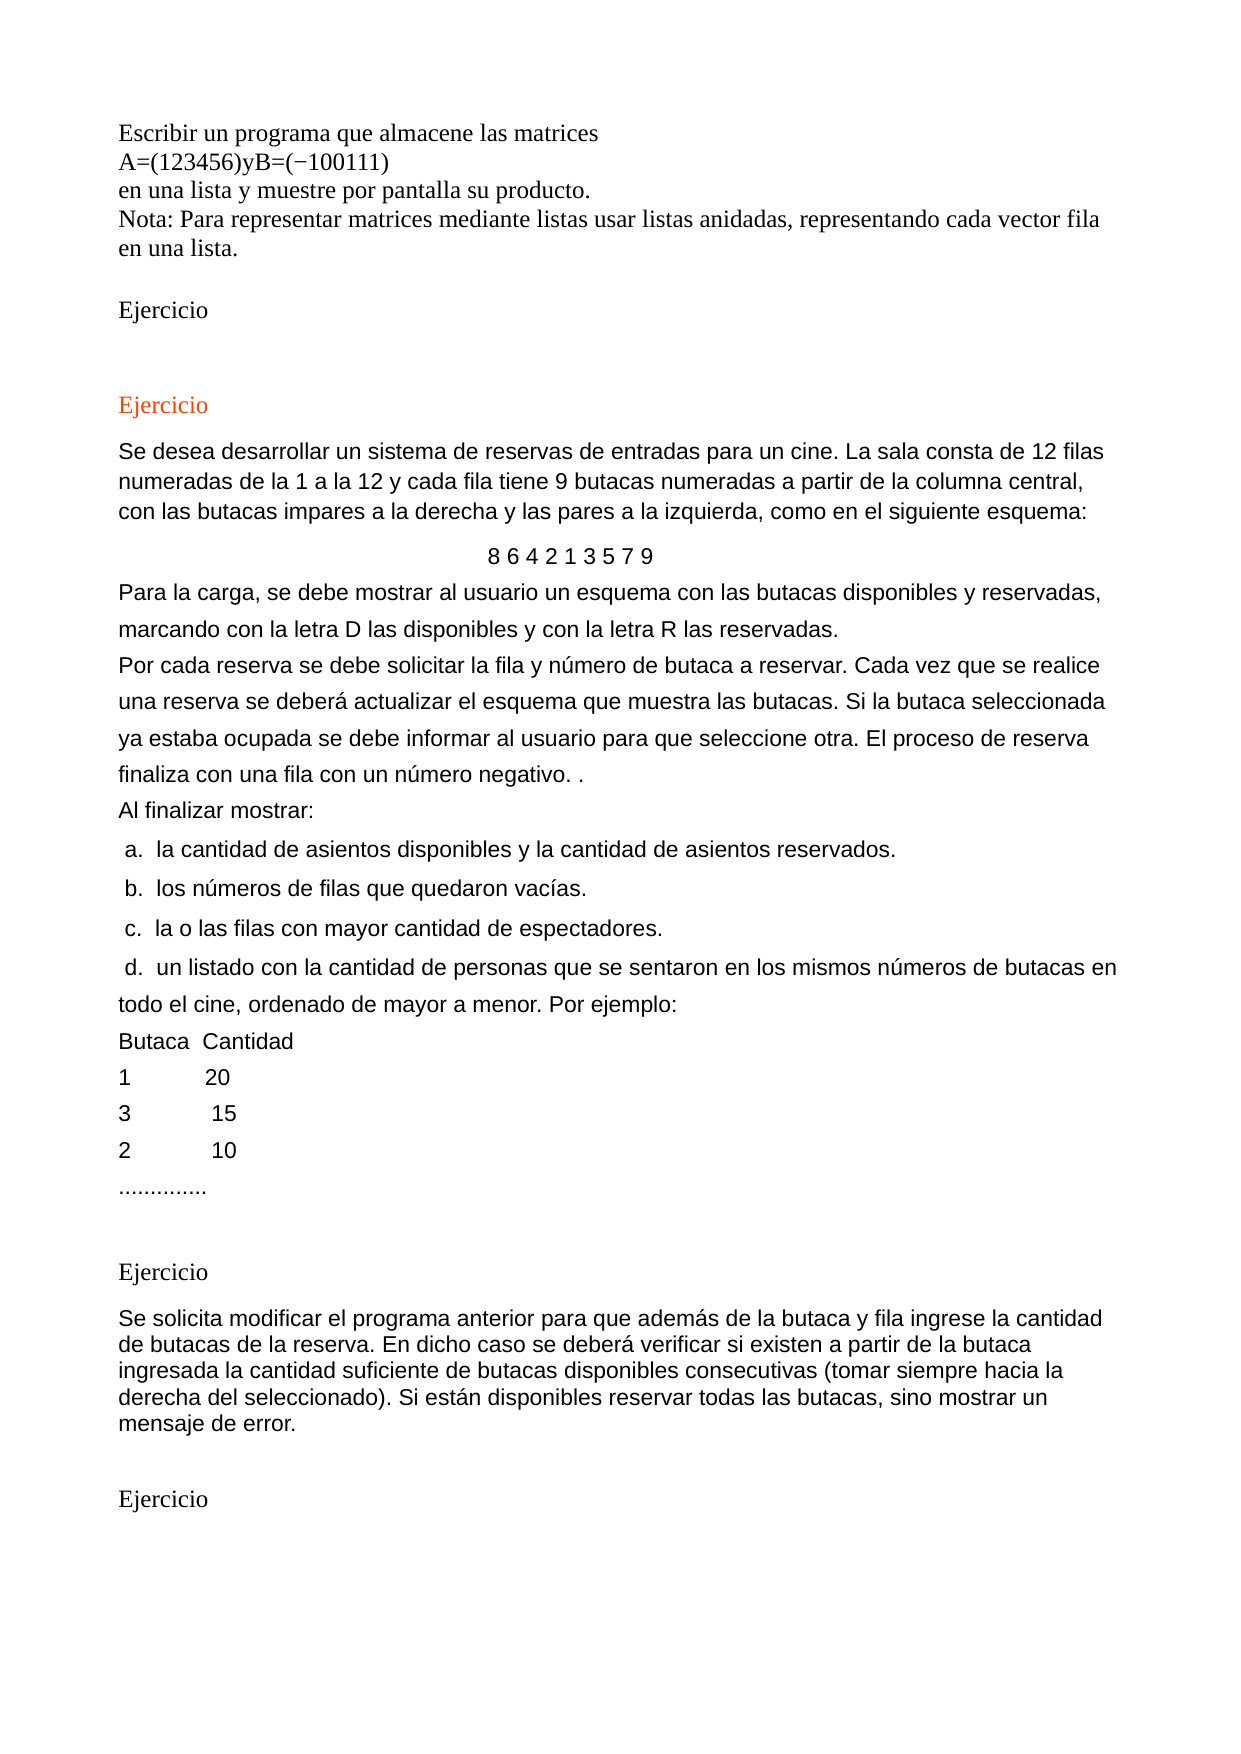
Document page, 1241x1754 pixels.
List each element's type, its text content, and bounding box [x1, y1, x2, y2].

text Al finalizar mostrar: [118, 797, 1122, 824]
text Para la carga, se debe mostrar al usuario un esquema con las butacas disponibles y reservadas, marcando con la letra D las disponibles y con la letra R las reservadas. [118, 579, 1122, 642]
text 3 15 [118, 1100, 1122, 1127]
text Ejercicio [118, 262, 1122, 324]
text a. la cantidad de asientos disponibles y la cantidad de asientos reservados. [118, 834, 1122, 862]
text Escribir un programa que almacene las matrices [118, 118, 1122, 147]
text 2 10 [118, 1137, 1122, 1163]
text c. la o las filas con mayor cantidad de espectadores. [118, 913, 1122, 942]
text Butaca Cantidad [118, 1028, 1122, 1054]
text 8 6 4 2 1 3 5 7 9 [118, 543, 1122, 569]
text Se solicita modificar el programa anterior para que además de la butaca y fila ingrese la cantidad de butacas de la reserva. En dicho caso se deberá verificar si existen a partir de la butaca ingresada la cantidad suficiente de butacas disponibles consecutivas (tomar siempre hacia la derecha del seleccionado). Si están disponibles reservar todas las butacas, sino mostrar un mensaje de error. [118, 1304, 1122, 1436]
text d. un listado con la cantidad de personas que se sentaron en los mismos números de butacas en todo el cine, ordenado de mayor a menor. Por ejemplo: [118, 952, 1122, 1018]
text Por cada reserva se debe solicitar la fila y número de butaca a reservar. Cada vez que se realice una reserva se deberá actualizar el esquema que muestra las butacas. Si la butaca seleccionada ya estaba ocupada se debe informar al usuario para que seleccione otra. El proceso de reserva finaliza con una fila con un número negativo. . [118, 652, 1122, 787]
text en una lista y muestre por pantalla su producto. [118, 176, 1122, 204]
text A=(123456)yB=(−100111) [118, 147, 1122, 176]
text Ejercicio [118, 1484, 1122, 1513]
text .............. [118, 1173, 1122, 1199]
text 1 20 [118, 1064, 1122, 1090]
text b. los números de filas que quedaron vacías. [118, 873, 1122, 902]
text Se desea desarrollar un sistema de reservas de entradas para un cine. La sala consta de 12 filas numeradas de la 1 a la 12 y cada fila tiene 9 butacas numeradas a partir de la columna central, con las butacas impares a la derecha y las pares a la izquierda, como en el siguiente esquema: [118, 438, 1122, 524]
text Ejercicio [118, 390, 1122, 419]
text Ejercicio [118, 1257, 1122, 1286]
text Nota: Para representar matrices mediante listas usar listas anidadas, representando cada vector fila en una lista. [118, 204, 1122, 262]
